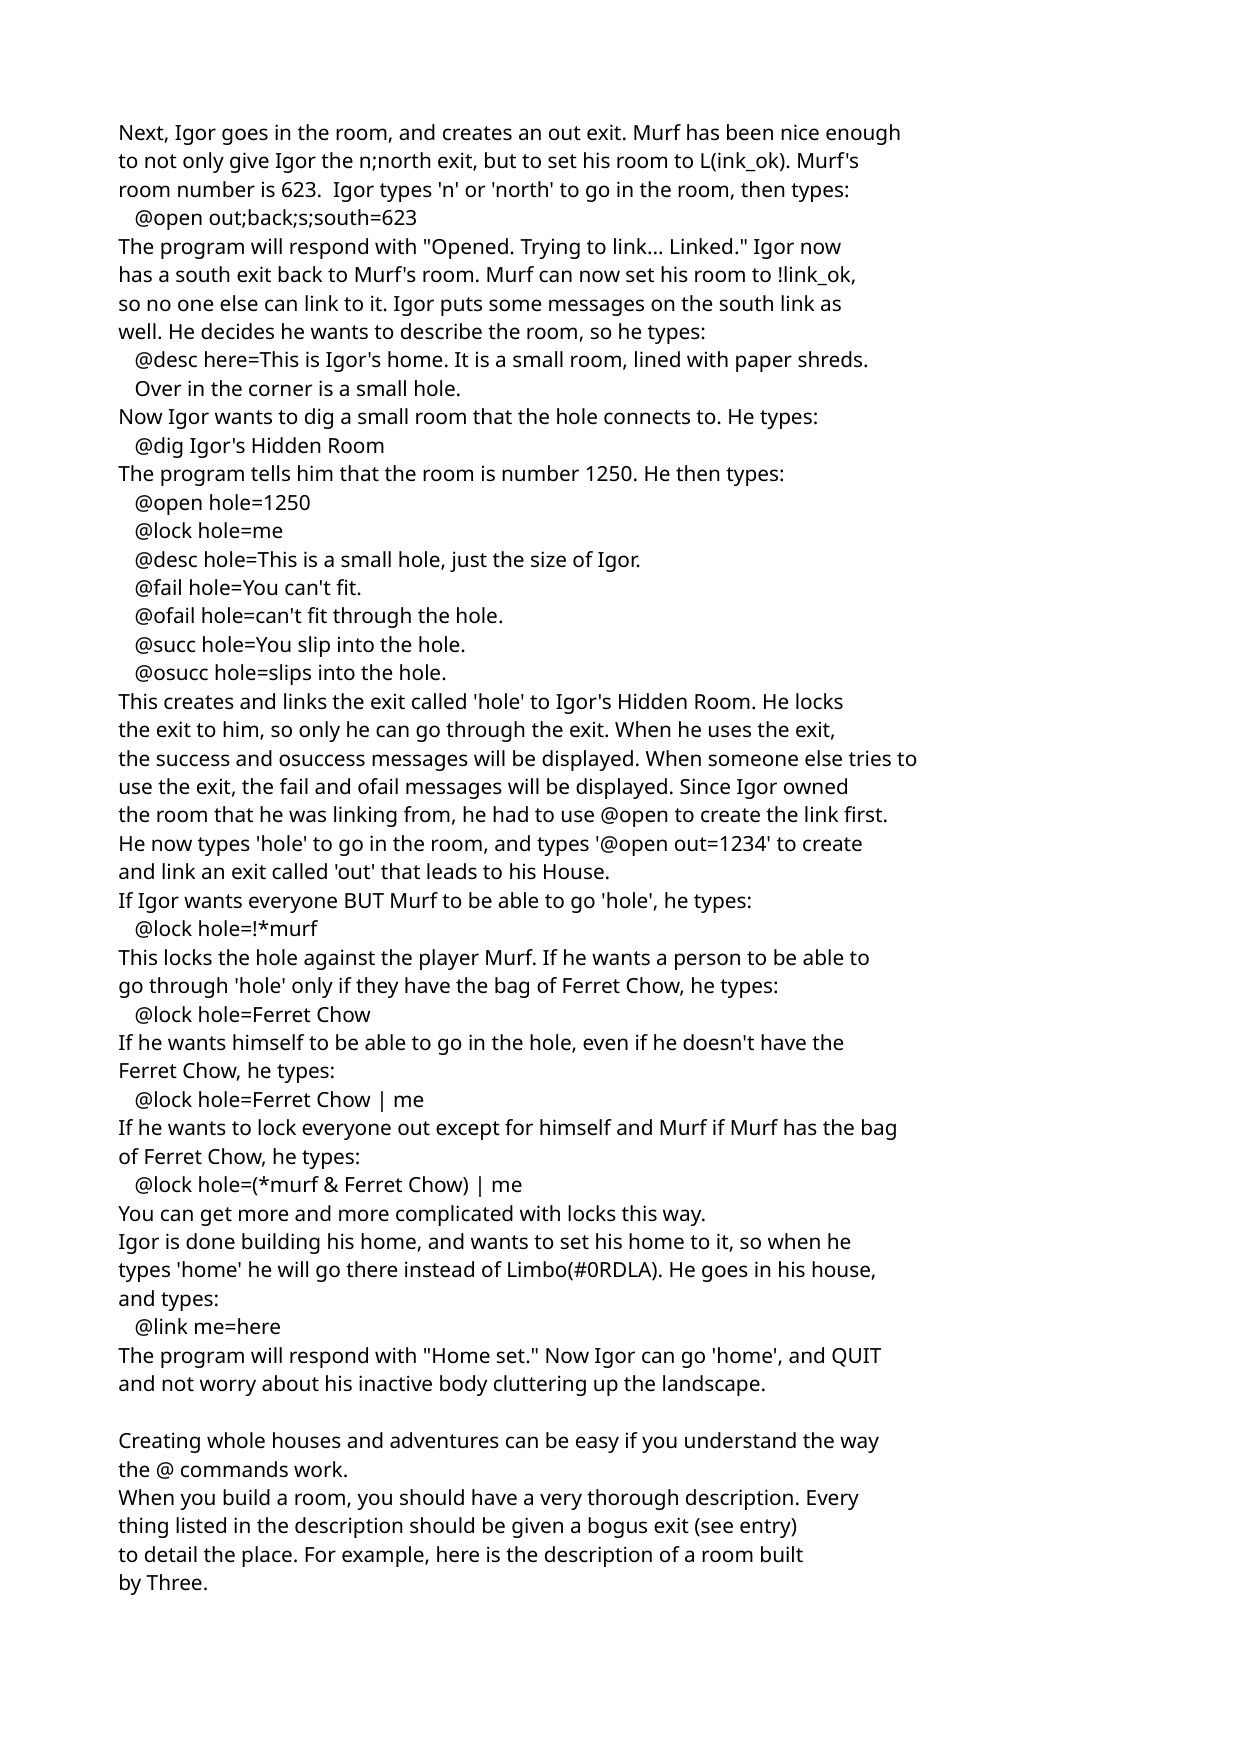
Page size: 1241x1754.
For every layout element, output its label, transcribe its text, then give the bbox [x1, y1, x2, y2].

text This creates and links the exit called 'hole' to Igor's Hidden Room. He locks [118, 687, 1122, 715]
text @lock hole=(*murf & Ferret Chow) | me [118, 1170, 1122, 1199]
text the @ commands work. [118, 1455, 1122, 1483]
text If he wants himself to be able to go in the hole, even if he doesn't have the [118, 1028, 1122, 1057]
text You can get more and more complicated with locks this way. [118, 1199, 1122, 1227]
text @lock hole=me [118, 516, 1122, 545]
text the room that he was linking from, he had to use @open to create the link first. [118, 801, 1122, 829]
text The program tells him that the room is number 1250. He then types: [118, 459, 1122, 488]
text Next, Igor goes in the room, and creates an out exit. Murf has been nice enough [118, 118, 1122, 147]
text has a south exit back to Murf's room. Murf can now set his room to !link_ok, [118, 260, 1122, 289]
text to not only give Igor the n;north exit, but to set his room to L(ink_ok). Murf's [118, 147, 1122, 175]
text He now types 'hole' to go in the room, and types '@open out=1234' to create [118, 829, 1122, 857]
text room number is 623. Igor types 'n' or 'north' to go in the room, then types: [118, 175, 1122, 203]
text and link an exit called 'out' that leads to his House. [118, 857, 1122, 886]
text @lock hole=!*murf [118, 914, 1122, 943]
text and not worry about his inactive body cluttering up the landscape. [118, 1369, 1122, 1398]
text @ofail hole=can't fit through the hole. [118, 602, 1122, 630]
text @link me=here [118, 1312, 1122, 1341]
text go through 'hole' only if they have the bag of Ferret Chow, he types: [118, 971, 1122, 1000]
text types 'home' he will go there instead of Limbo(#0RDLA). He goes in his house, [118, 1256, 1122, 1284]
text the success and osuccess messages will be displayed. When someone else tries to [118, 744, 1122, 772]
text use the exit, the fail and ofail messages will be displayed. Since Igor owned [118, 772, 1122, 801]
text and types: [118, 1284, 1122, 1312]
text @succ hole=You slip into the hole. [118, 630, 1122, 658]
text Now Igor wants to dig a small room that the hole connects to. He types: [118, 402, 1122, 431]
text The program will respond with "Opened. Trying to link... Linked." Igor now [118, 232, 1122, 260]
text Igor is done building his home, and wants to set his home to it, so when he [118, 1227, 1122, 1256]
text @fail hole=You can't fit. [118, 573, 1122, 602]
text This locks the hole against the player Murf. If he wants a person to be able to [118, 943, 1122, 971]
text to detail the place. For example, here is the description of a room built [118, 1540, 1122, 1568]
text @open out;back;s;south=623 [118, 203, 1122, 232]
text If Igor wants everyone BUT Murf to be able to go 'hole', he types: [118, 886, 1122, 914]
text of Ferret Chow, he types: [118, 1142, 1122, 1170]
text thing listed in the description should be given a bogus exit (see entry) [118, 1512, 1122, 1540]
text The program will respond with "Home set." Now Igor can go 'home', and QUIT [118, 1341, 1122, 1369]
text @dig Igor's Hidden Room [118, 431, 1122, 459]
text @desc here=This is Igor's home. It is a small room, lined with paper shreds. [118, 346, 1122, 374]
text well. He decides he wants to describe the room, so he types: [118, 317, 1122, 346]
text by Three. [118, 1568, 1122, 1597]
text so no one else can link to it. Igor puts some messages on the south link as [118, 289, 1122, 317]
text @lock hole=Ferret Chow | me [118, 1085, 1122, 1113]
text Over in the corner is a small hole. [118, 374, 1122, 402]
text Creating whole houses and adventures can be easy if you understand the way [118, 1426, 1122, 1455]
text Ferret Chow, he types: [118, 1057, 1122, 1085]
text @open hole=1250 [118, 488, 1122, 516]
text When you build a room, you should have a very thorough description. Every [118, 1483, 1122, 1512]
text @osucc hole=slips into the hole. [118, 658, 1122, 687]
text @lock hole=Ferret Chow [118, 1000, 1122, 1028]
text If he wants to lock everyone out except for himself and Murf if Murf has the bag [118, 1113, 1122, 1142]
text the exit to him, so only he can go through the exit. When he uses the exit, [118, 715, 1122, 744]
text @desc hole=This is a small hole, just the size of Igor. [118, 545, 1122, 573]
